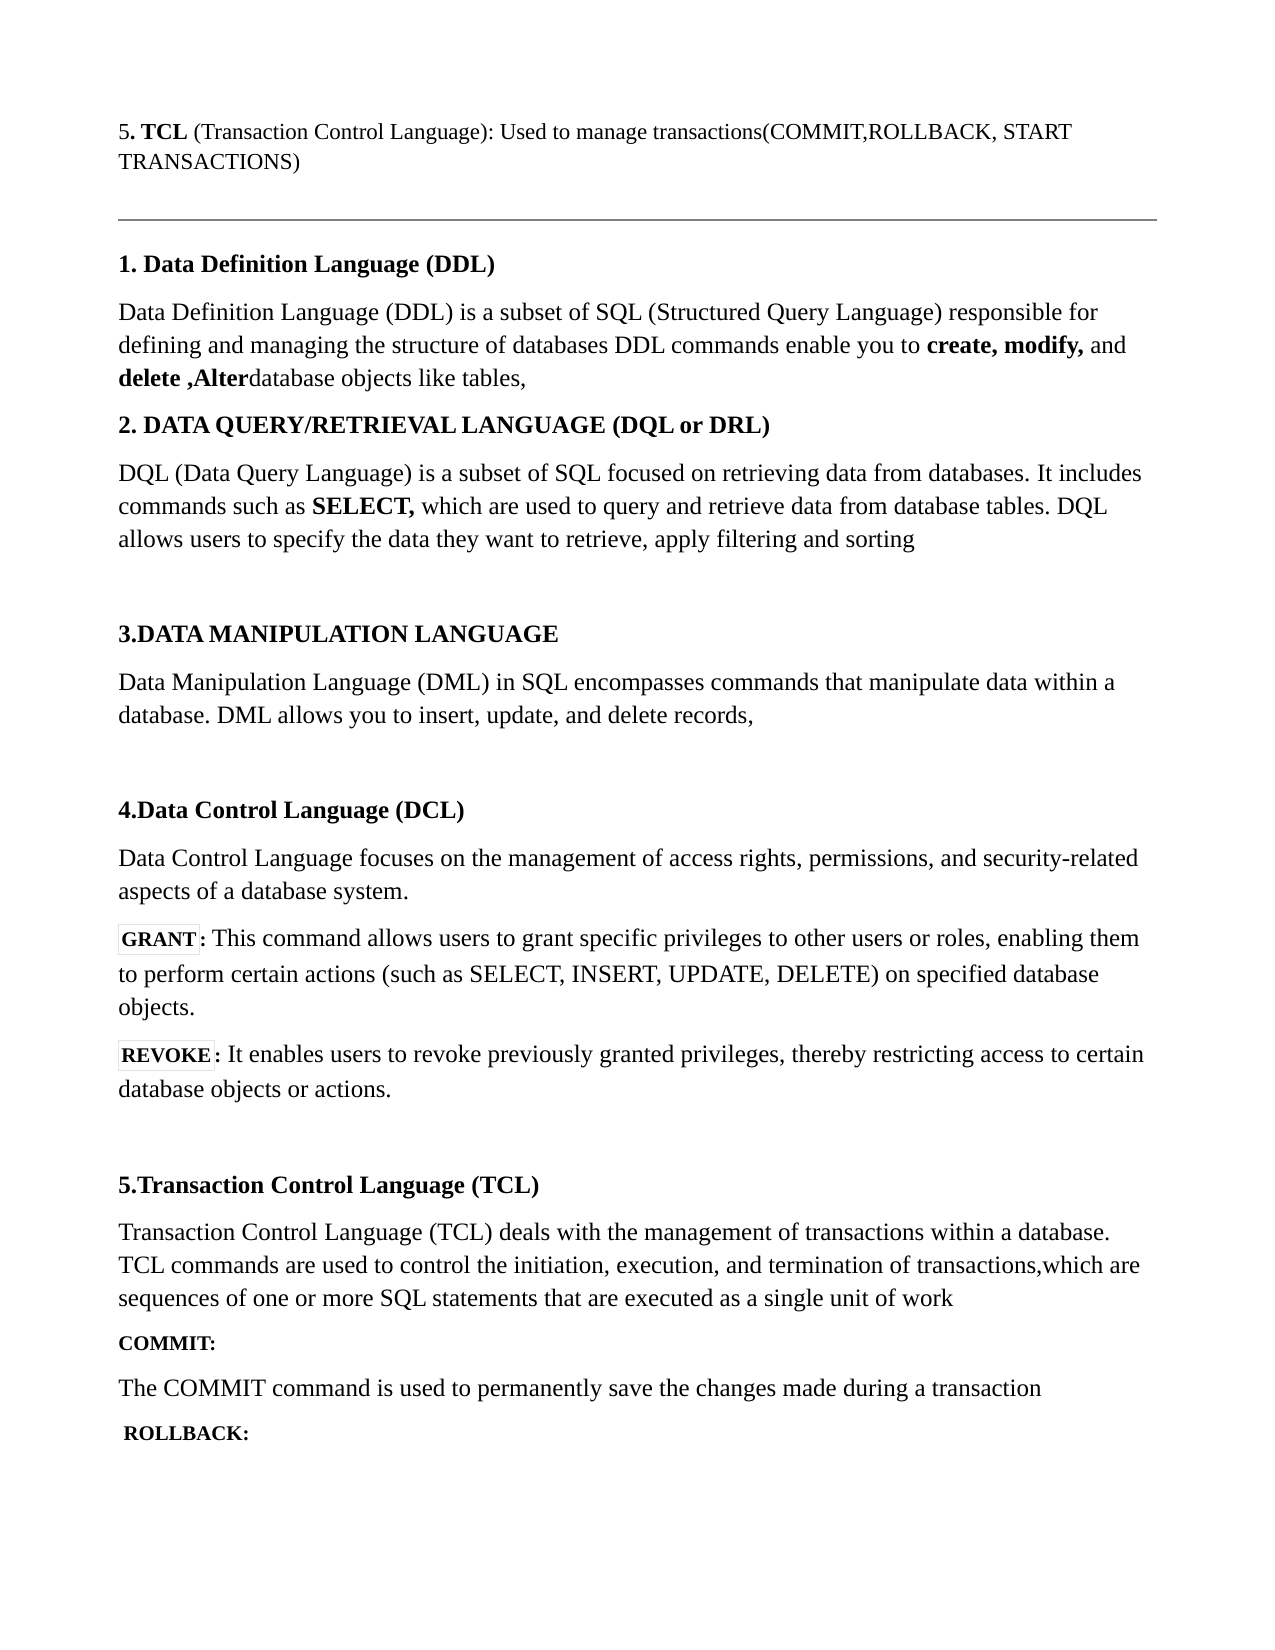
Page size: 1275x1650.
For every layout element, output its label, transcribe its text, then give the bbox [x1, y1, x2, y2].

text 3.DATA MANIPULATION LANGUAGE [118, 619, 1157, 648]
text ROLLBACK: [118, 1421, 1157, 1445]
text Data Definition Language (DDL) is a subset of SQL (Structured Query Language) responsible for defining and managing the structure of databases DDL commands enable you to create, modify, and delete ,Alterdatabase objects like tables, [118, 297, 1157, 392]
text 4.Data Control Language (DCL) [118, 795, 1157, 824]
text 1. Data Definition Language (DDL) [118, 249, 1157, 278]
text DQL (Data Query Language) is a subset of SQL focused on retrieving data from databases. It includes commands such as SELECT, which are used to query and retrieve data from database tables. DQL allows users to specify the data they want to retrieve, apply filtering and sorting [118, 458, 1157, 553]
text 5. TCL (Transaction Control Language): Used to manage transactions(COMMIT,ROLLBACK, START TRANSACTIONS) [118, 118, 1157, 175]
text The COMMIT command is used to permanently save the changes made during a transaction [118, 1373, 1157, 1402]
text 5.Transaction Control Language (TCL) [118, 1170, 1157, 1198]
text Data Manipulation Language (DML) in SQL encompasses commands that manipulate data within a database. DML allows you to insert, update, and delete records, [118, 667, 1157, 729]
text REVOKE: It enables users to revoke previously granted privileges, thereby restricting access to certain database objects or actions. [118, 1039, 1157, 1103]
text Data Control Language focuses on the management of access rights, permissions, and security-related aspects of a database system. [118, 843, 1157, 905]
text GRANT: This command allows users to grant specific privileges to other users or roles, enabling them to perform certain actions (such as SELECT, INSERT, UPDATE, DELETE) on specified database objects. [118, 923, 1157, 1021]
text 2. DATA QUERY/RETRIEVAL LANGUAGE (DQL or DRL) [118, 411, 1157, 439]
text Transaction Control Language (TCL) deals with the management of transactions within a database. TCL commands are used to control the initiation, execution, and termination of transactions,which are sequences of one or more SQL statements that are executed as a single unit of work [118, 1217, 1157, 1312]
text COMMIT: [118, 1331, 1157, 1355]
